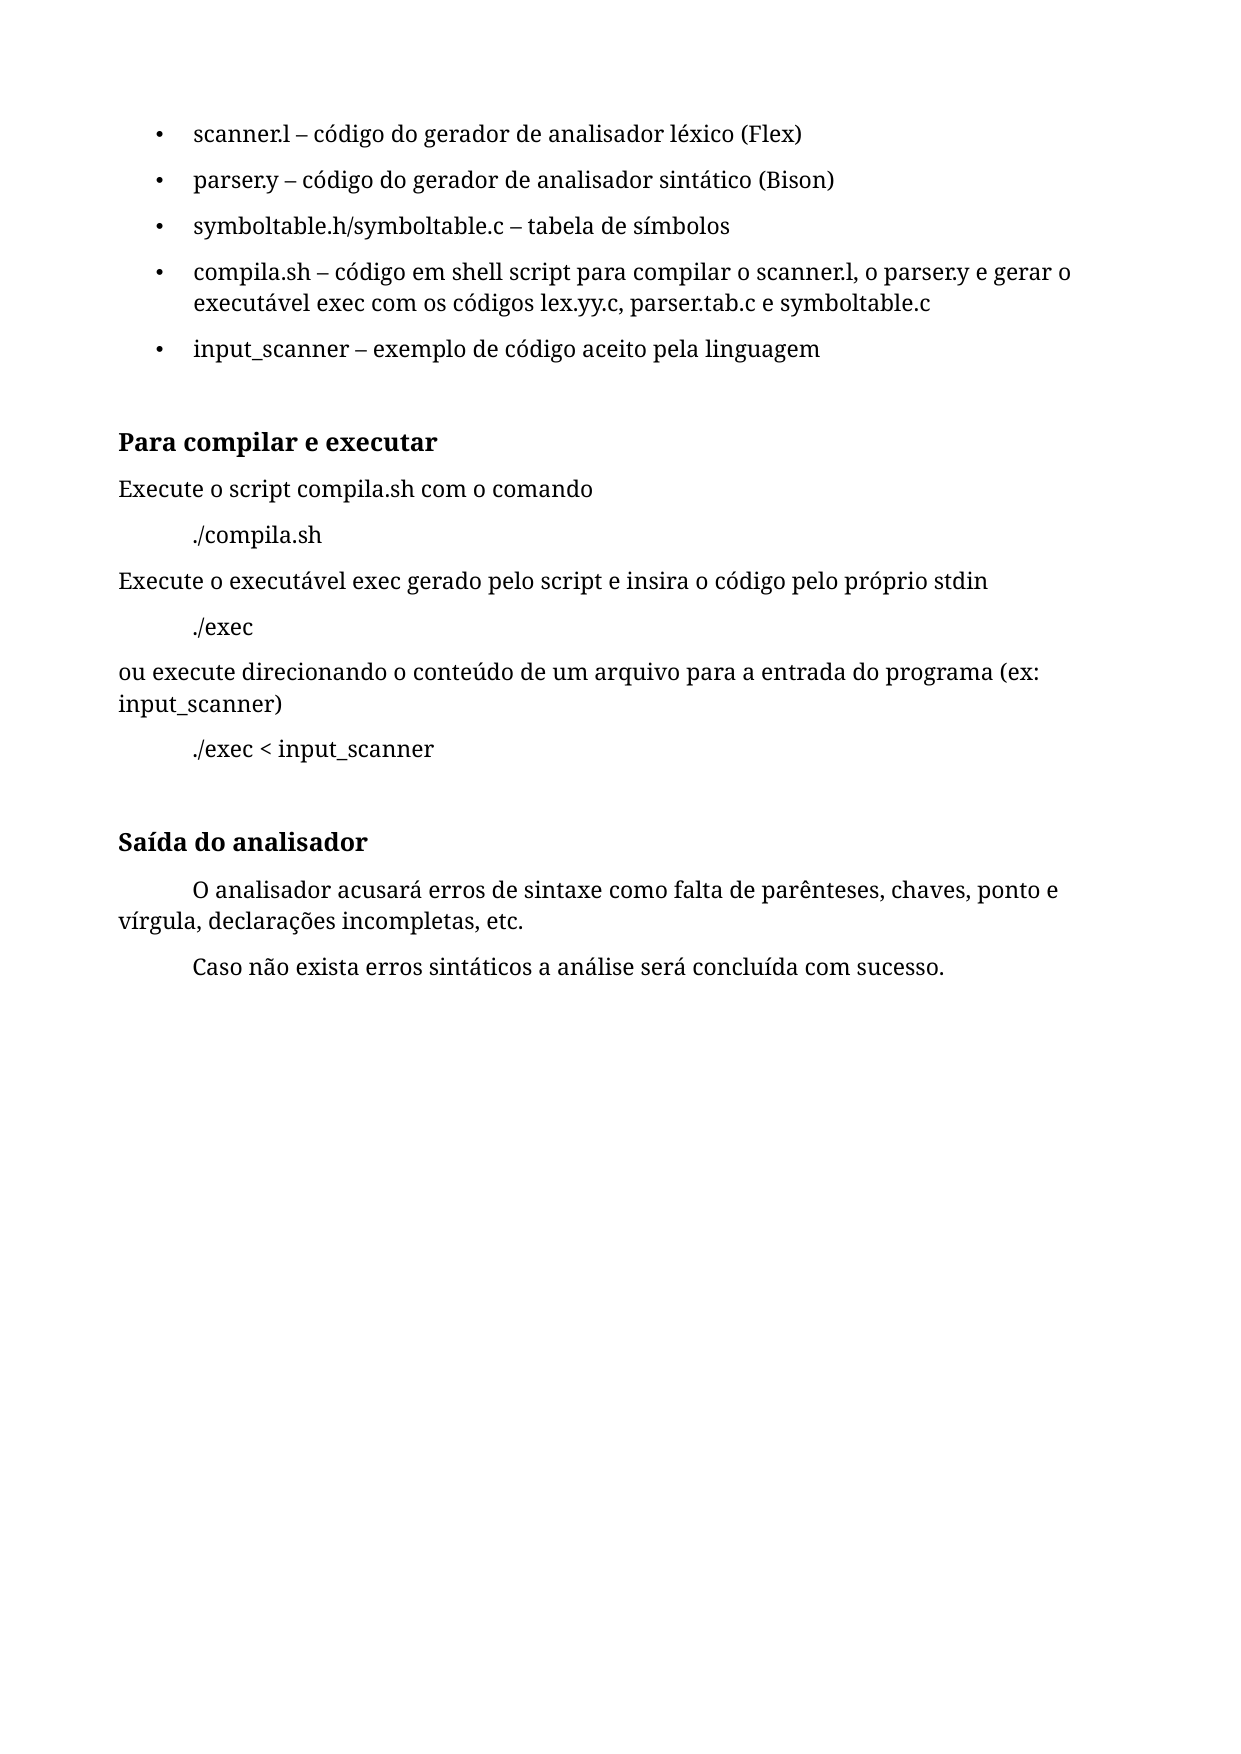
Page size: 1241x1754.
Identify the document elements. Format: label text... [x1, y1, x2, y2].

text O analisador acusará erros de sintaxe como falta de parênteses, chaves, ponto e vírgula, declarações incompletas, etc. [118, 874, 1122, 936]
text Saída do analisador [118, 825, 1122, 859]
list parser.y – código do gerador de analisador sintático (Bison) [156, 164, 1122, 195]
list compila.sh – código em shell script para compilar o scanner.l, o parser.y e gerar o executável exec com os códigos lex.yy.c, parser.tab.c e symboltable.c [156, 256, 1122, 318]
list symboltable.h/symboltable.c – tabela de símbolos [156, 210, 1122, 241]
list input_scanner – exemplo de código aceito pela linguagem [156, 333, 1122, 364]
text Execute o script compila.sh com o comando [118, 473, 1122, 504]
text Para compilar e executar [118, 424, 1122, 458]
text ./exec < input_scanner [118, 733, 1122, 765]
text Caso não exista erros sintáticos a análise será concluída com sucesso. [118, 951, 1122, 982]
text ou execute direcionando o conteúdo de um arquivo para a entrada do programa (ex: input_scanner) [118, 656, 1122, 719]
list scanner.l – código do gerador de analisador léxico (Flex) [156, 118, 1122, 149]
text ./compila.sh [118, 519, 1122, 550]
text Execute o executável exec gerado pelo script e insira o código pelo próprio stdin [118, 565, 1122, 596]
text ./exec [118, 611, 1122, 642]
